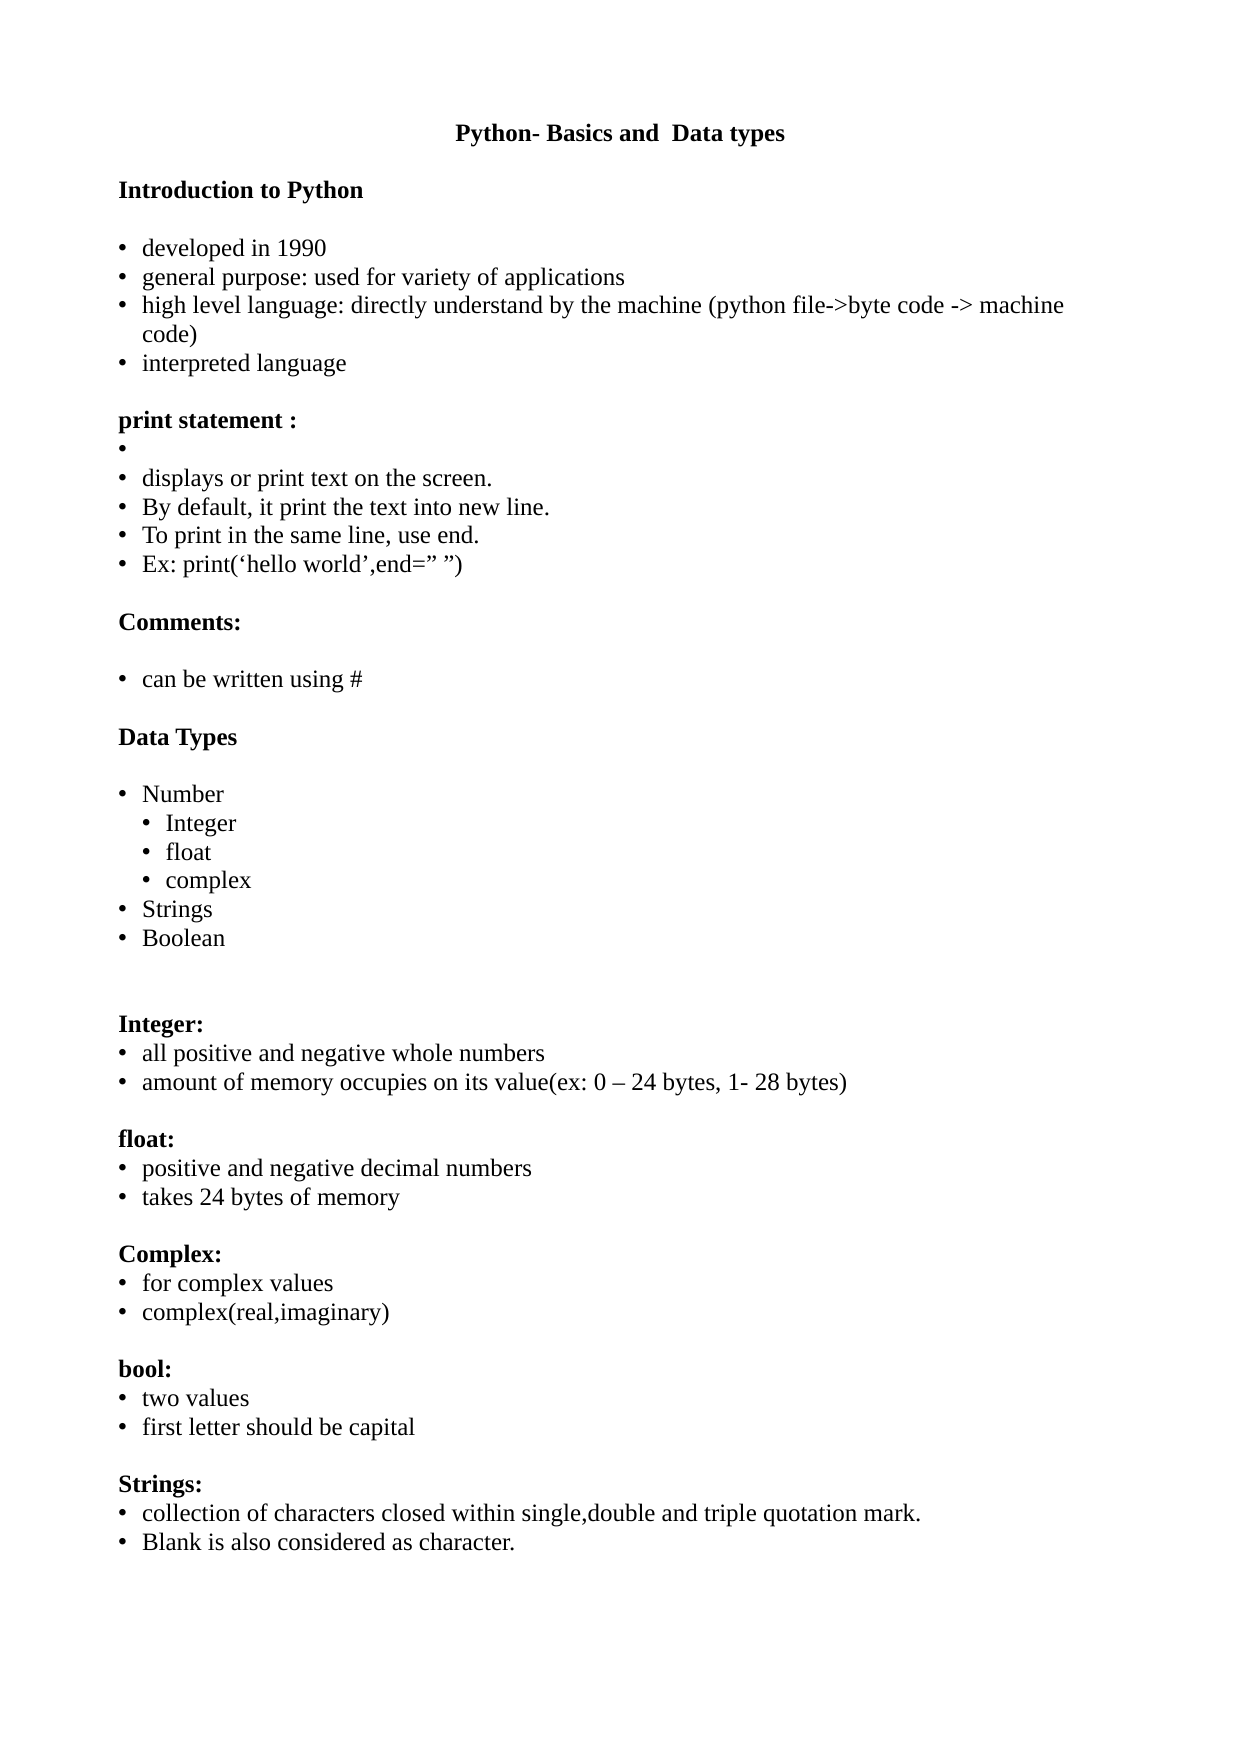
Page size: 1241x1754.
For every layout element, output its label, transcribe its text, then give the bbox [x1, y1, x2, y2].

list amount of memory occupies on its value(ex: 0 – 24 bytes, 1- 28 bytes) [118, 1067, 1122, 1096]
list By default, it print the text into new line. [118, 492, 1122, 521]
list Boolean [118, 923, 1122, 952]
list developed in 1990 [118, 233, 1122, 262]
list Integer [142, 808, 1122, 837]
text Data Types [118, 722, 1122, 751]
text Comments: [118, 607, 1122, 636]
list complex [142, 866, 1122, 894]
list two values [118, 1383, 1122, 1412]
list can be written using # [118, 664, 1122, 693]
list Number [118, 779, 1122, 808]
list all positive and negative whole numbers [118, 1038, 1122, 1067]
list high level language: directly understand by the machine (python file->byte code -> machine code) [118, 291, 1122, 348]
text Python- Basics and Data types [118, 118, 1122, 147]
text float: [118, 1124, 1122, 1153]
text Integer: [118, 1009, 1122, 1038]
list takes 24 bytes of memory [118, 1182, 1122, 1211]
list displays or print text on the screen. [118, 463, 1122, 492]
text print statement : [118, 406, 1122, 434]
list for complex values [118, 1268, 1122, 1297]
text Introduction to Python [118, 176, 1122, 204]
text Strings: [118, 1469, 1122, 1498]
list general purpose: used for variety of applications [118, 262, 1122, 291]
list Ex: print(‘hello world’,end=” ”) [118, 549, 1122, 578]
list float [142, 837, 1122, 866]
list To print in the same line, use end. [118, 521, 1122, 549]
list complex(real,imaginary) [118, 1297, 1122, 1326]
list first letter should be capital [118, 1412, 1122, 1441]
text Complex: [118, 1239, 1122, 1268]
text bool: [118, 1354, 1122, 1383]
list collection of characters closed within single,double and triple quotation mark. [118, 1498, 1122, 1527]
list positive and negative decimal numbers [118, 1153, 1122, 1182]
list Blank is also considered as character. [118, 1527, 1122, 1556]
list Strings [118, 894, 1122, 923]
list interpreted language [118, 348, 1122, 377]
